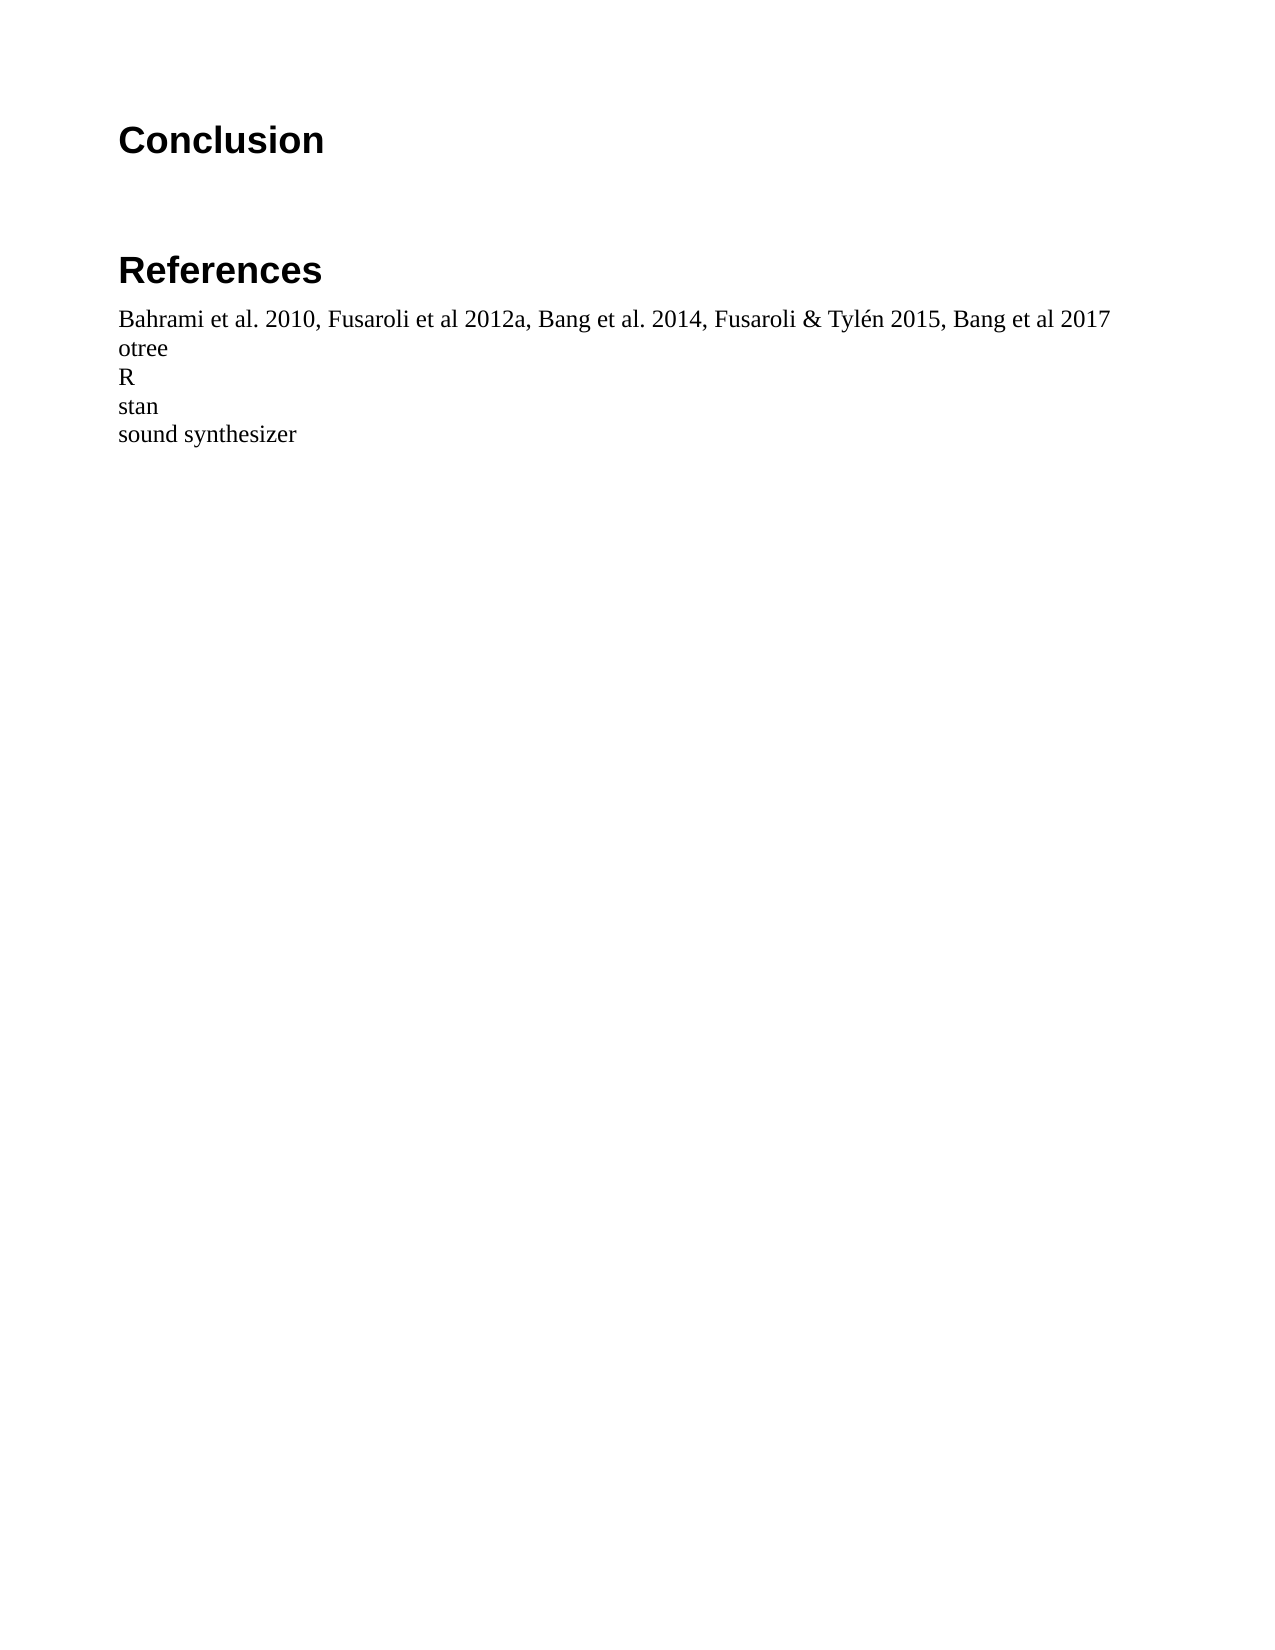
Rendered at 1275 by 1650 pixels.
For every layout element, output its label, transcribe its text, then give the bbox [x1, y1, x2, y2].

subtitle References [118, 248, 1157, 292]
text Bahrami et al. 2010, Fusaroli et al 2012a, Bang et al. 2014, Fusaroli & Tylén 2015, Bang et al 2017 [118, 304, 1157, 333]
subtitle Conclusion [118, 118, 1157, 162]
text otree [118, 333, 1157, 362]
text stan [118, 391, 1157, 419]
text sound synthesizer [118, 419, 1157, 448]
text R [118, 362, 1157, 391]
